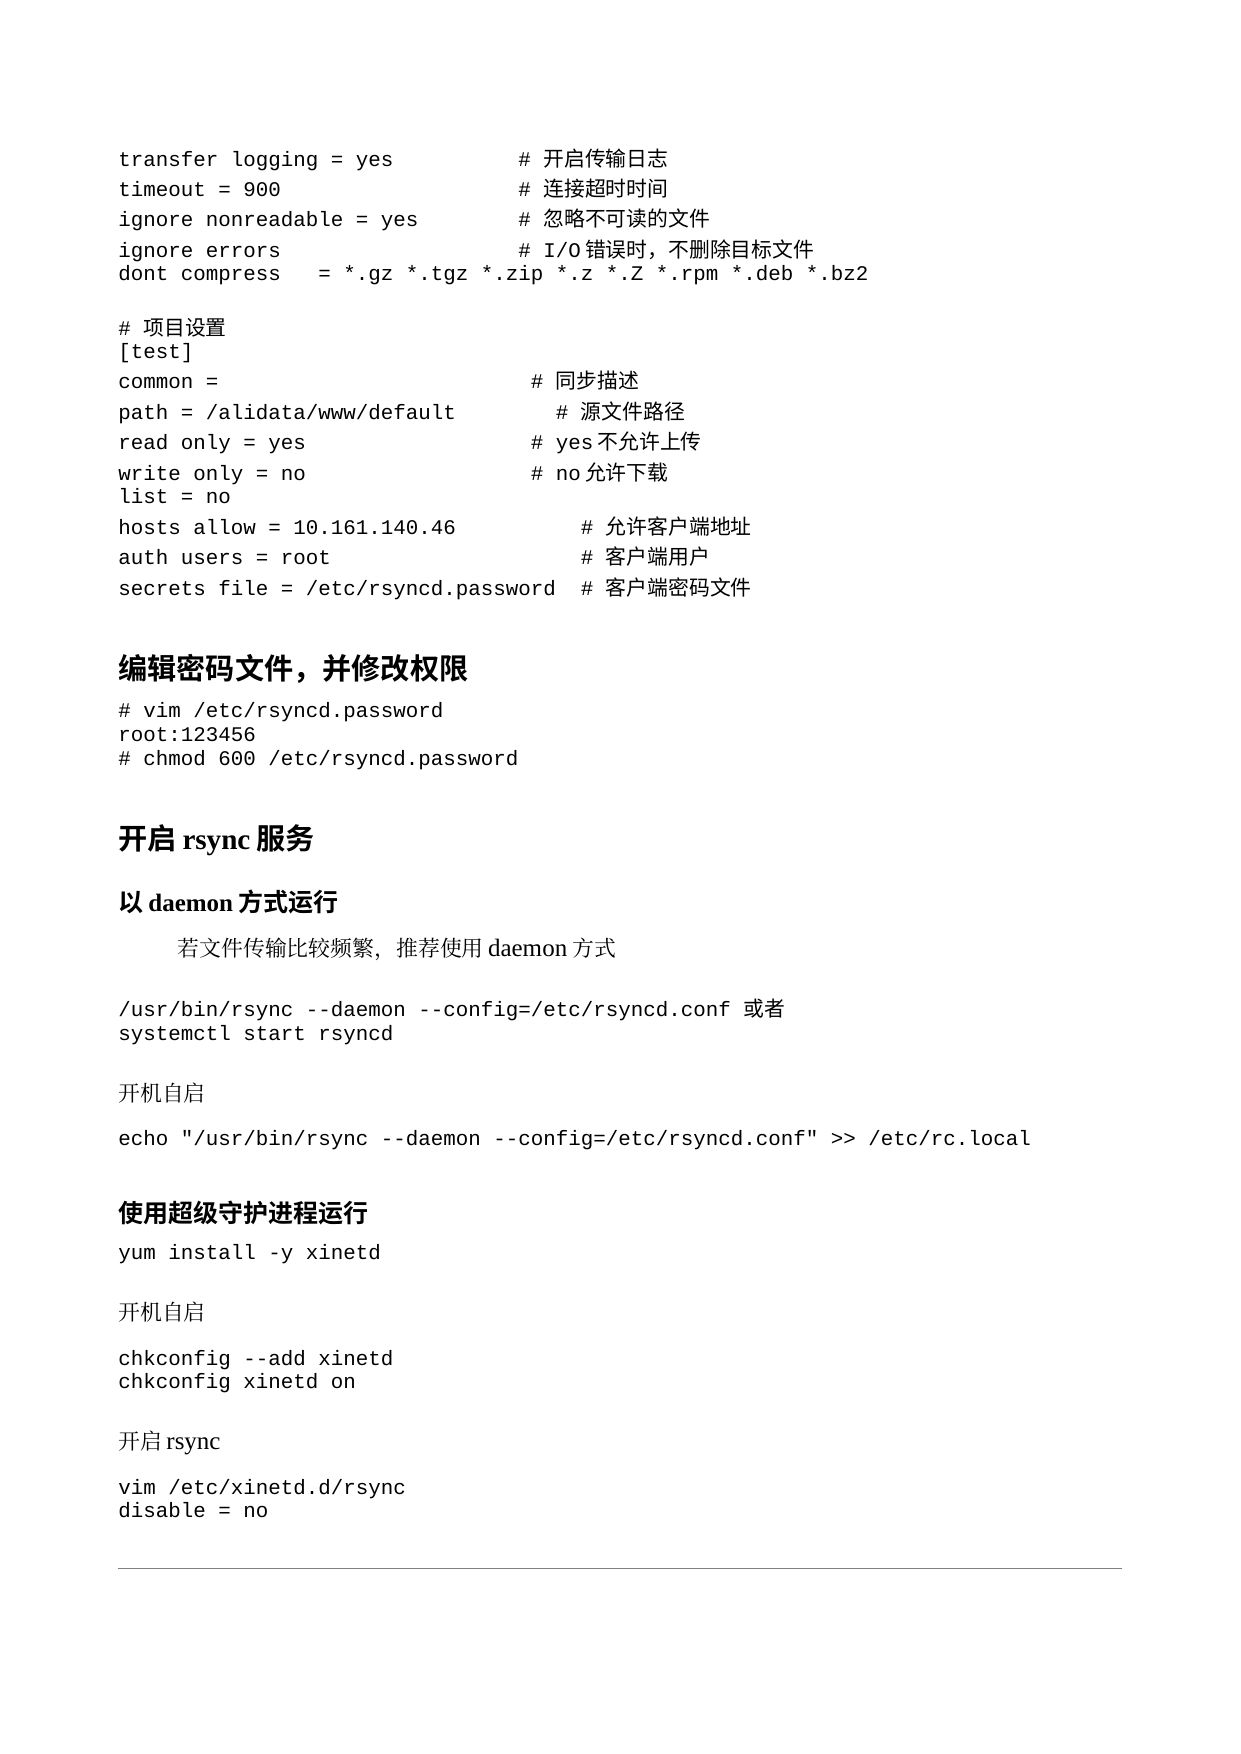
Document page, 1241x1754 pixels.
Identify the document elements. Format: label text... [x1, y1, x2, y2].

text systemctl start rsyncd [118, 1023, 1122, 1046]
text ignore errors # I/O错误时，不删除目标文件 [118, 233, 1122, 263]
text dont compress = *.gz *.tgz *.zip *.z *.Z *.rpm *.deb *.bz2 [118, 263, 1122, 287]
text disable = no [118, 1501, 1122, 1524]
text transfer logging = yes # 开启传输日志 [118, 142, 1122, 172]
text common = # 同步描述 [118, 365, 1122, 395]
text ignore nonreadable = yes # 忽略不可读的文件 [118, 203, 1122, 233]
text 开机自启 [118, 1296, 1122, 1327]
text root:123456 [118, 724, 1122, 747]
text timeout = 900 # 连接超时时间 [118, 172, 1122, 203]
text auth users = root # 客户端用户 [118, 541, 1122, 571]
text list = no [118, 486, 1122, 510]
text echo "/usr/bin/rsync --daemon --config=/etc/rsyncd.conf" >> /etc/rc.local [118, 1128, 1122, 1152]
text read only = yes # yes不允许上传 [118, 426, 1122, 456]
text 开机自启 [118, 1076, 1122, 1107]
text yum install -y xinetd [118, 1242, 1122, 1266]
text vim /etc/xinetd.d/rsync [118, 1477, 1122, 1501]
text # vim /etc/rsyncd.password [118, 700, 1122, 724]
text [test] [118, 341, 1122, 365]
text # chmod 600 /etc/rsyncd.password [118, 747, 1122, 771]
text 若文件传输比较频繁，推荐使用daemon方式 [177, 931, 1063, 963]
subtitle 开启rsync服务 [118, 815, 1122, 857]
subtitle 编辑密码文件，并修改权限 [118, 645, 1122, 688]
text path = /alidata/www/default # 源文件路径 [118, 395, 1122, 426]
text write only = no # no允许下载 [118, 456, 1122, 486]
text chkconfig --add xinetd [118, 1348, 1122, 1371]
text 开启rsync [118, 1424, 1122, 1456]
text secrets file = /etc/rsyncd.password # 客户端密码文件 [118, 571, 1122, 601]
text hosts allow = 10.161.140.46 # 允许客户端地址 [118, 510, 1122, 541]
text chkconfig xinetd on [118, 1371, 1122, 1395]
text /usr/bin/rsync --daemon --config=/etc/rsyncd.conf 或者 [118, 992, 1122, 1023]
text # 项目设置 [118, 311, 1122, 341]
subtitle 以daemon方式运行 [118, 882, 1122, 919]
subtitle 使用超级守护进程运行 [118, 1194, 1122, 1230]
